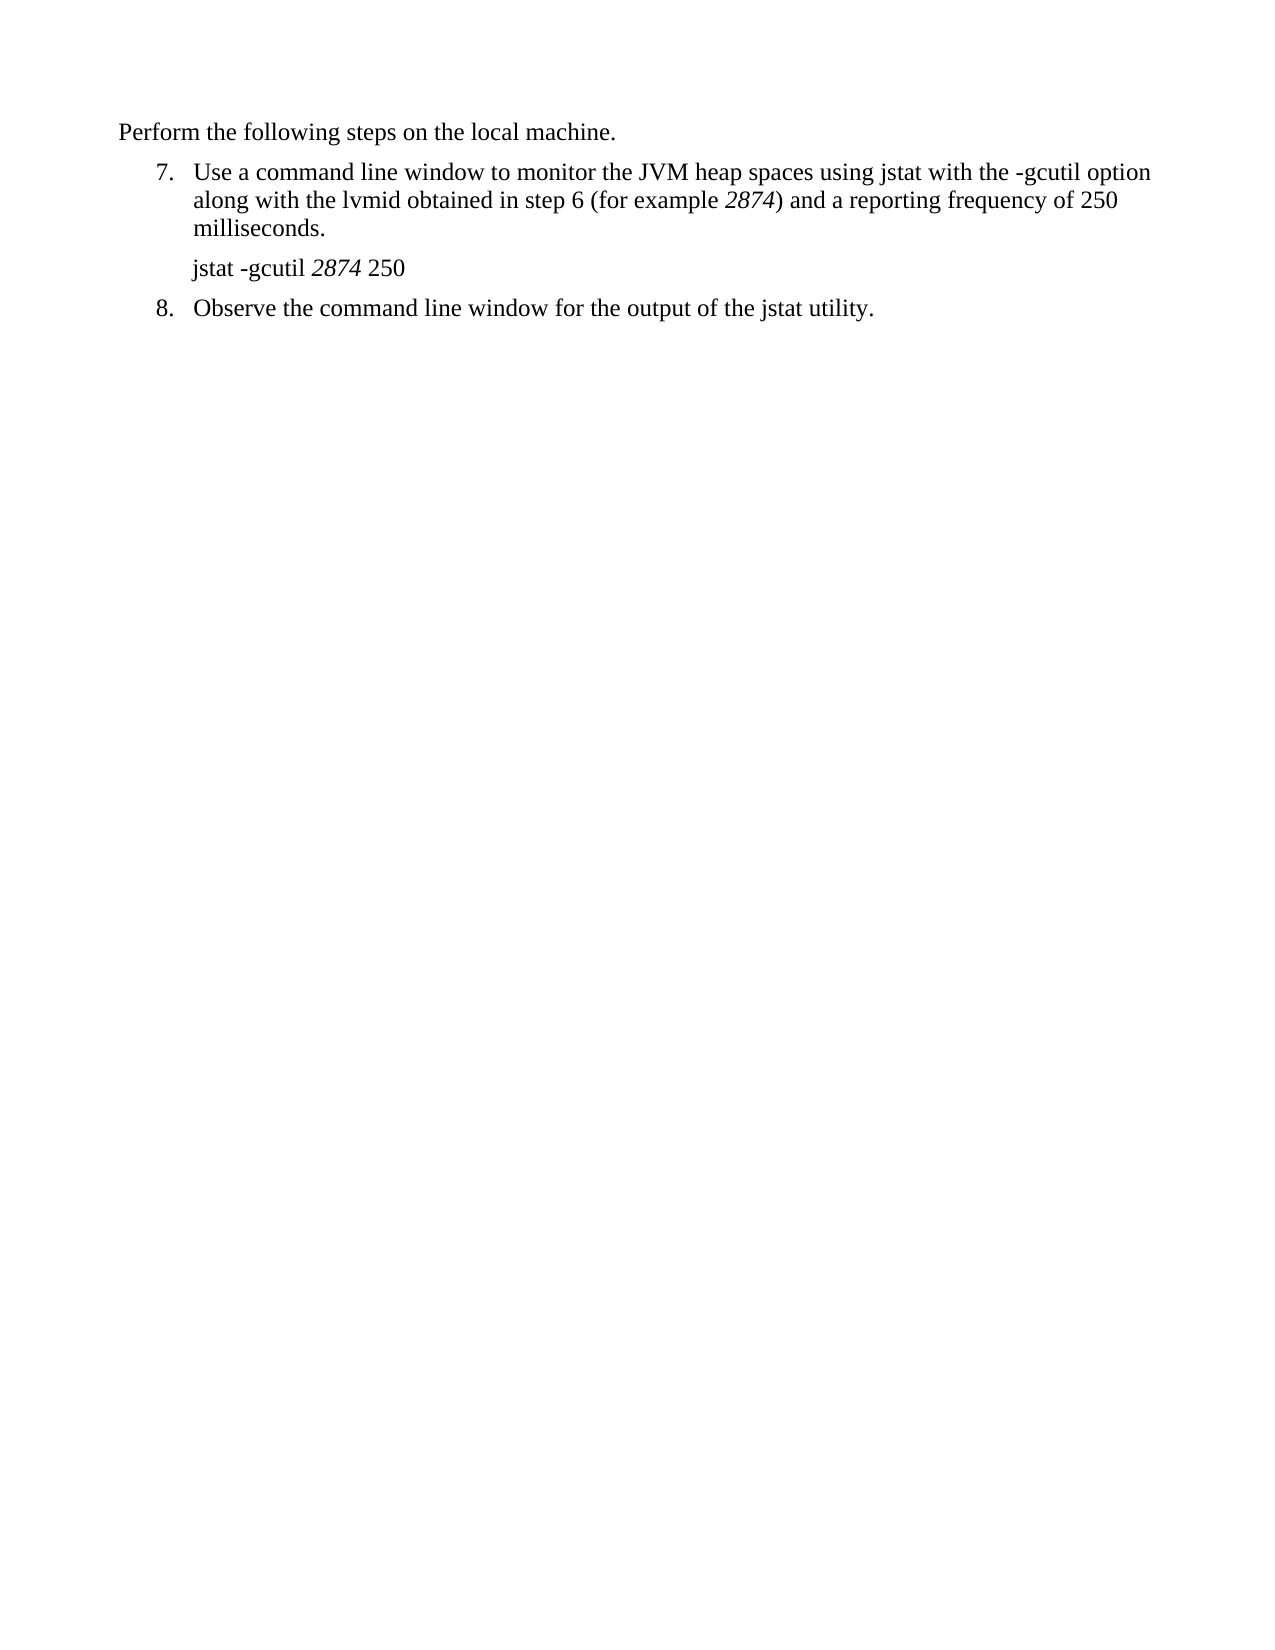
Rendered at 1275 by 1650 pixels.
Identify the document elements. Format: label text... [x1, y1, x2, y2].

text Perform the following steps on the local machine. [118, 118, 1157, 146]
list Observe the command line window for the output of the jstat utility. [156, 294, 1157, 322]
list Use a command line window to monitor the JVM heap spaces using jstat with the -gcutil option along with the lvmid obtained in step 6 (for example 2874) and a reporting frequency of 250 milliseconds. [156, 158, 1157, 241]
text jstat -gcutil 2874 250 [192, 254, 1157, 282]
